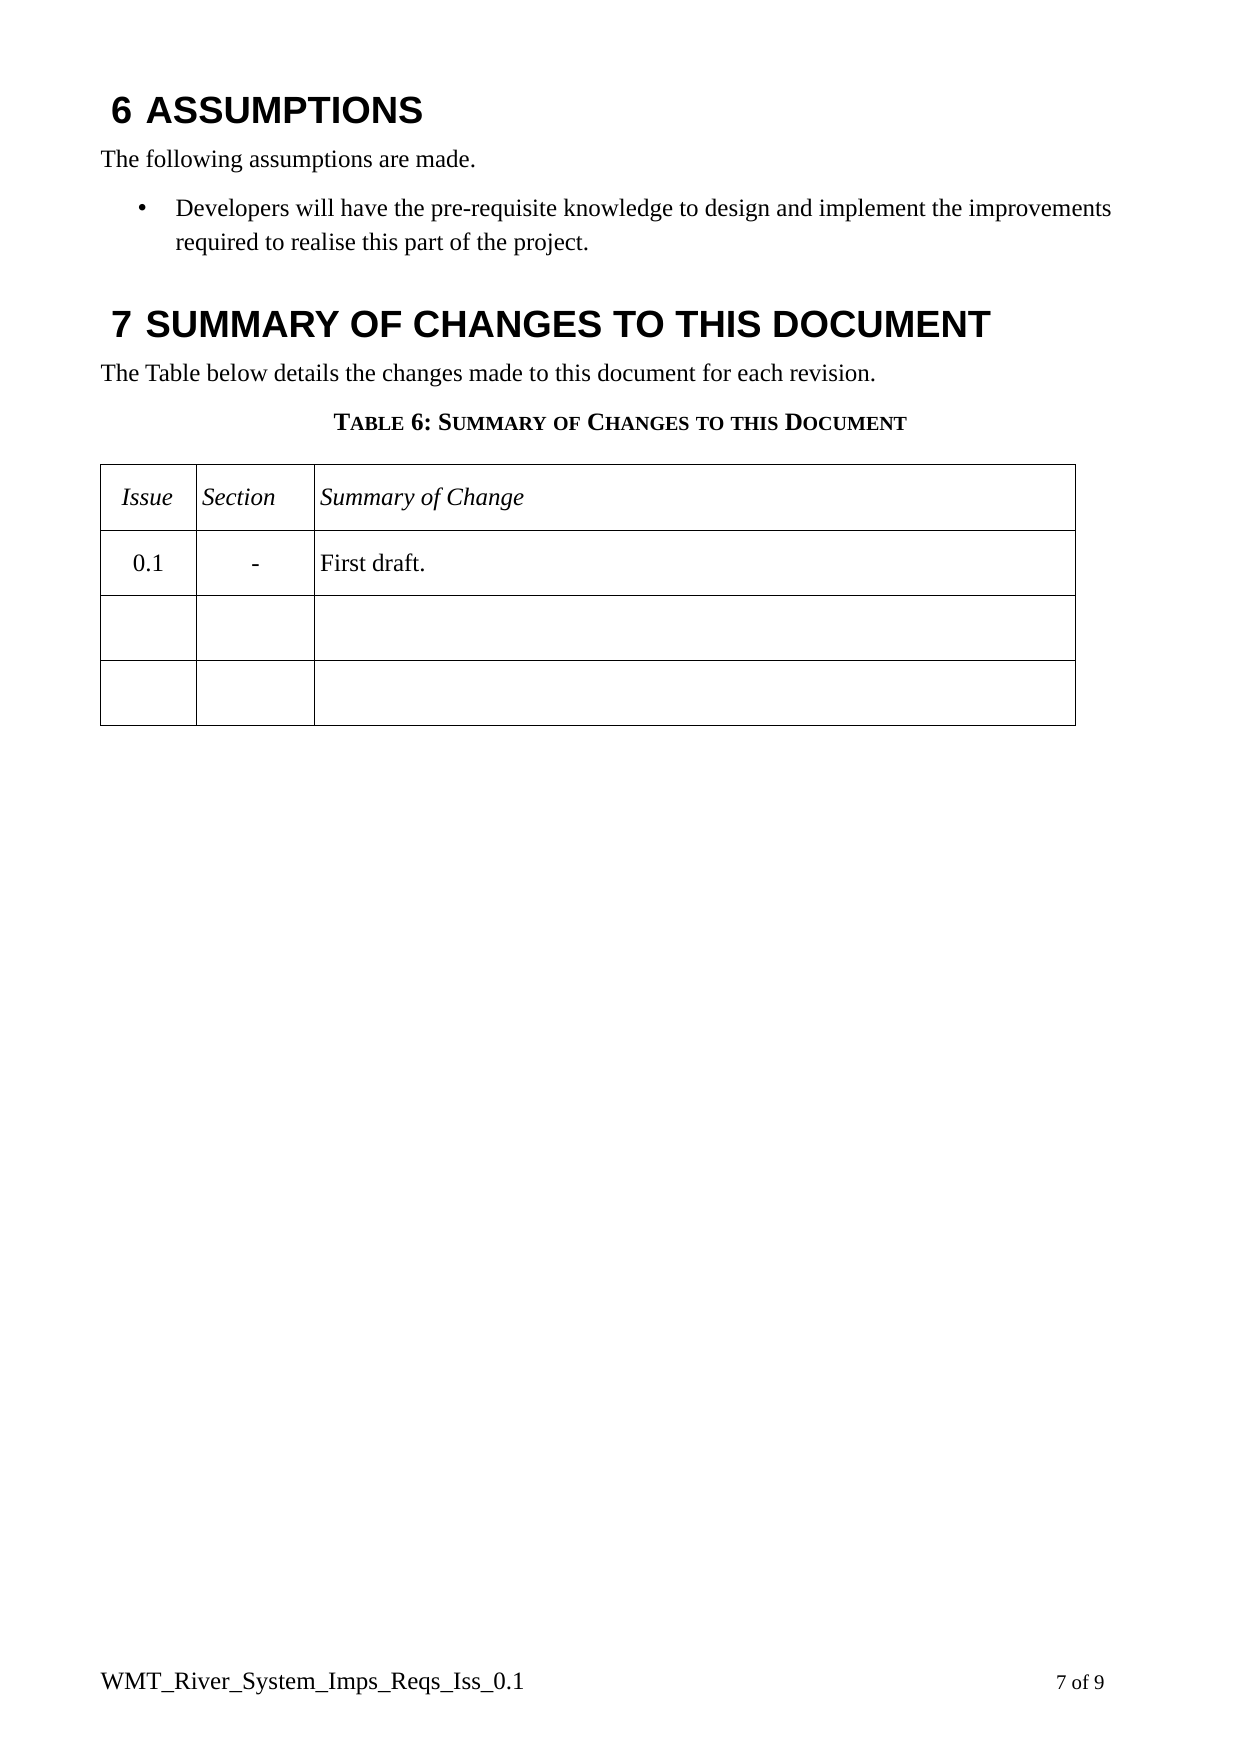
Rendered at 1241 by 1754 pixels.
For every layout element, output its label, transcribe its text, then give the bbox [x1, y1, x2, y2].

subtitle Table 6: Summary of Changes to this Document [100, 407, 1140, 435]
table_cell - [197, 531, 314, 595]
table_cell [197, 661, 314, 725]
table_cell 0.1 [101, 531, 196, 595]
table_header Summary of Change [315, 465, 1075, 529]
table_cell [315, 596, 1075, 660]
text The following assumptions are made. [100, 144, 1140, 173]
table_cell [315, 661, 1075, 725]
subtitle ASSUMPTIONS [100, 88, 1140, 131]
list Developers will have the pre-requisite knowledge to design and implement the improvements required to realise this part of the project. [138, 193, 1140, 256]
subtitle SUMMARY OF CHANGES TO THIS DOCUMENT [100, 301, 1140, 345]
table_cell First draft. [315, 531, 1075, 595]
table_cell [101, 661, 196, 725]
table_header Section [197, 465, 314, 529]
table_cell [101, 596, 196, 660]
table_header Issue [101, 465, 196, 529]
table_cell [197, 596, 314, 660]
text The Table below details the changes made to this document for each revision. [100, 358, 1140, 386]
